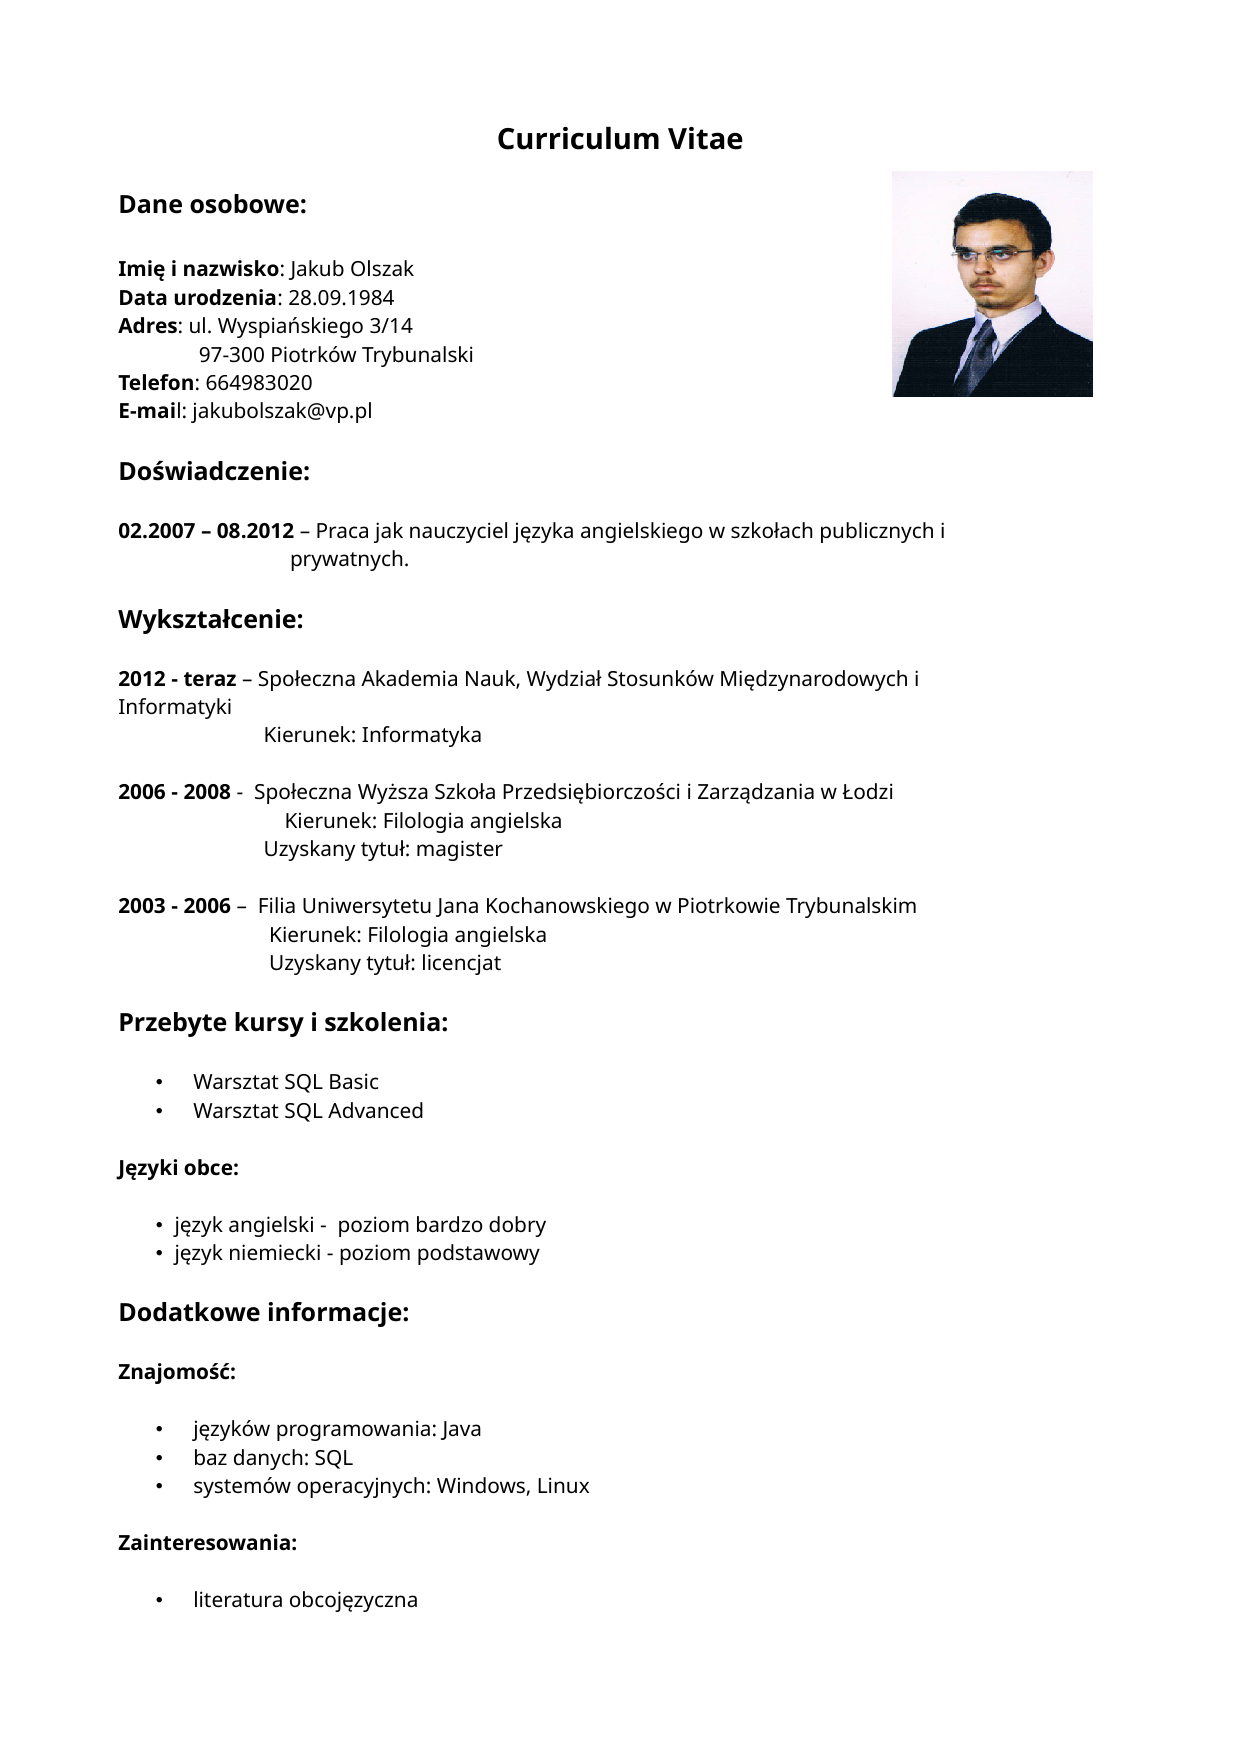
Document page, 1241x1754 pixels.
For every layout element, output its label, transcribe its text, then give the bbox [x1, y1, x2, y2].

text Telefon: 664983020 [118, 368, 892, 397]
text Kierunek: Filologia angielska [118, 920, 1122, 948]
text Języki obce: [118, 1153, 1122, 1181]
text E-mail: jakubolszak@vp.pl [118, 397, 1122, 425]
text Dodatkowe informacje: [118, 1295, 1122, 1329]
text Przebyte kursy i szkolenia: [118, 1005, 1122, 1039]
text Data urodzenia: 28.09.1984 [118, 283, 892, 311]
text Dane osobowe: [118, 186, 892, 220]
list baz danych: SQL [156, 1443, 1122, 1471]
text Doświadczenie: [118, 453, 1122, 487]
text Curriculum Vitae [118, 118, 1122, 158]
text Znajomość: [118, 1357, 1122, 1386]
text [1093, 340, 1122, 368]
text Wykształcenie: [118, 601, 1122, 635]
text 02.2007 – 08.2012 – Praca jak nauczyciel języka angielskiego w szkołach publicznych i prywatnych. [118, 516, 1122, 573]
text Kierunek: Filologia angielska [118, 806, 1122, 834]
text [1093, 186, 1122, 220]
text Zainteresowania: [118, 1528, 1122, 1557]
text Uzyskany tytuł: licencjat [118, 948, 1122, 977]
list systemów operacyjnych: Windows, Linux [156, 1471, 1122, 1500]
text Uzyskany tytuł: magister [118, 834, 1122, 863]
text Kierunek: Informatyka [118, 721, 1122, 749]
text [1093, 368, 1122, 397]
text 2003 - 2006 – Filia Uniwersytetu Jana Kochanowskiego w Piotrkowie Trybunalskim [118, 891, 1122, 920]
list język niemiecki - poziom podstawowy [156, 1238, 1122, 1267]
text [1093, 311, 1122, 340]
list Warsztat SQL Basic [156, 1067, 1122, 1096]
text 2012 - teraz – Społeczna Akademia Nauk, Wydział Stosunków Międzynarodowych i Informatyki [118, 664, 1122, 721]
list literatura obcojęzyczna [156, 1585, 1122, 1613]
picture [892, 171, 1093, 397]
list Warsztat SQL Advanced [156, 1096, 1122, 1124]
text Adres: ul. Wyspiańskiego 3/14 [118, 311, 892, 340]
text Imię i nazwisko: Jakub Olszak [118, 254, 892, 283]
text 97-300 Piotrków Trybunalski [118, 340, 892, 368]
list języków programowania: Java [156, 1414, 1122, 1443]
text [1093, 283, 1122, 311]
list język angielski - poziom bardzo dobry [156, 1210, 1122, 1238]
text [1093, 254, 1122, 283]
text 2006 - 2008 - Społeczna Wyższa Szkoła Przedsiębiorczości i Zarządzania w Łodzi [118, 777, 1122, 806]
